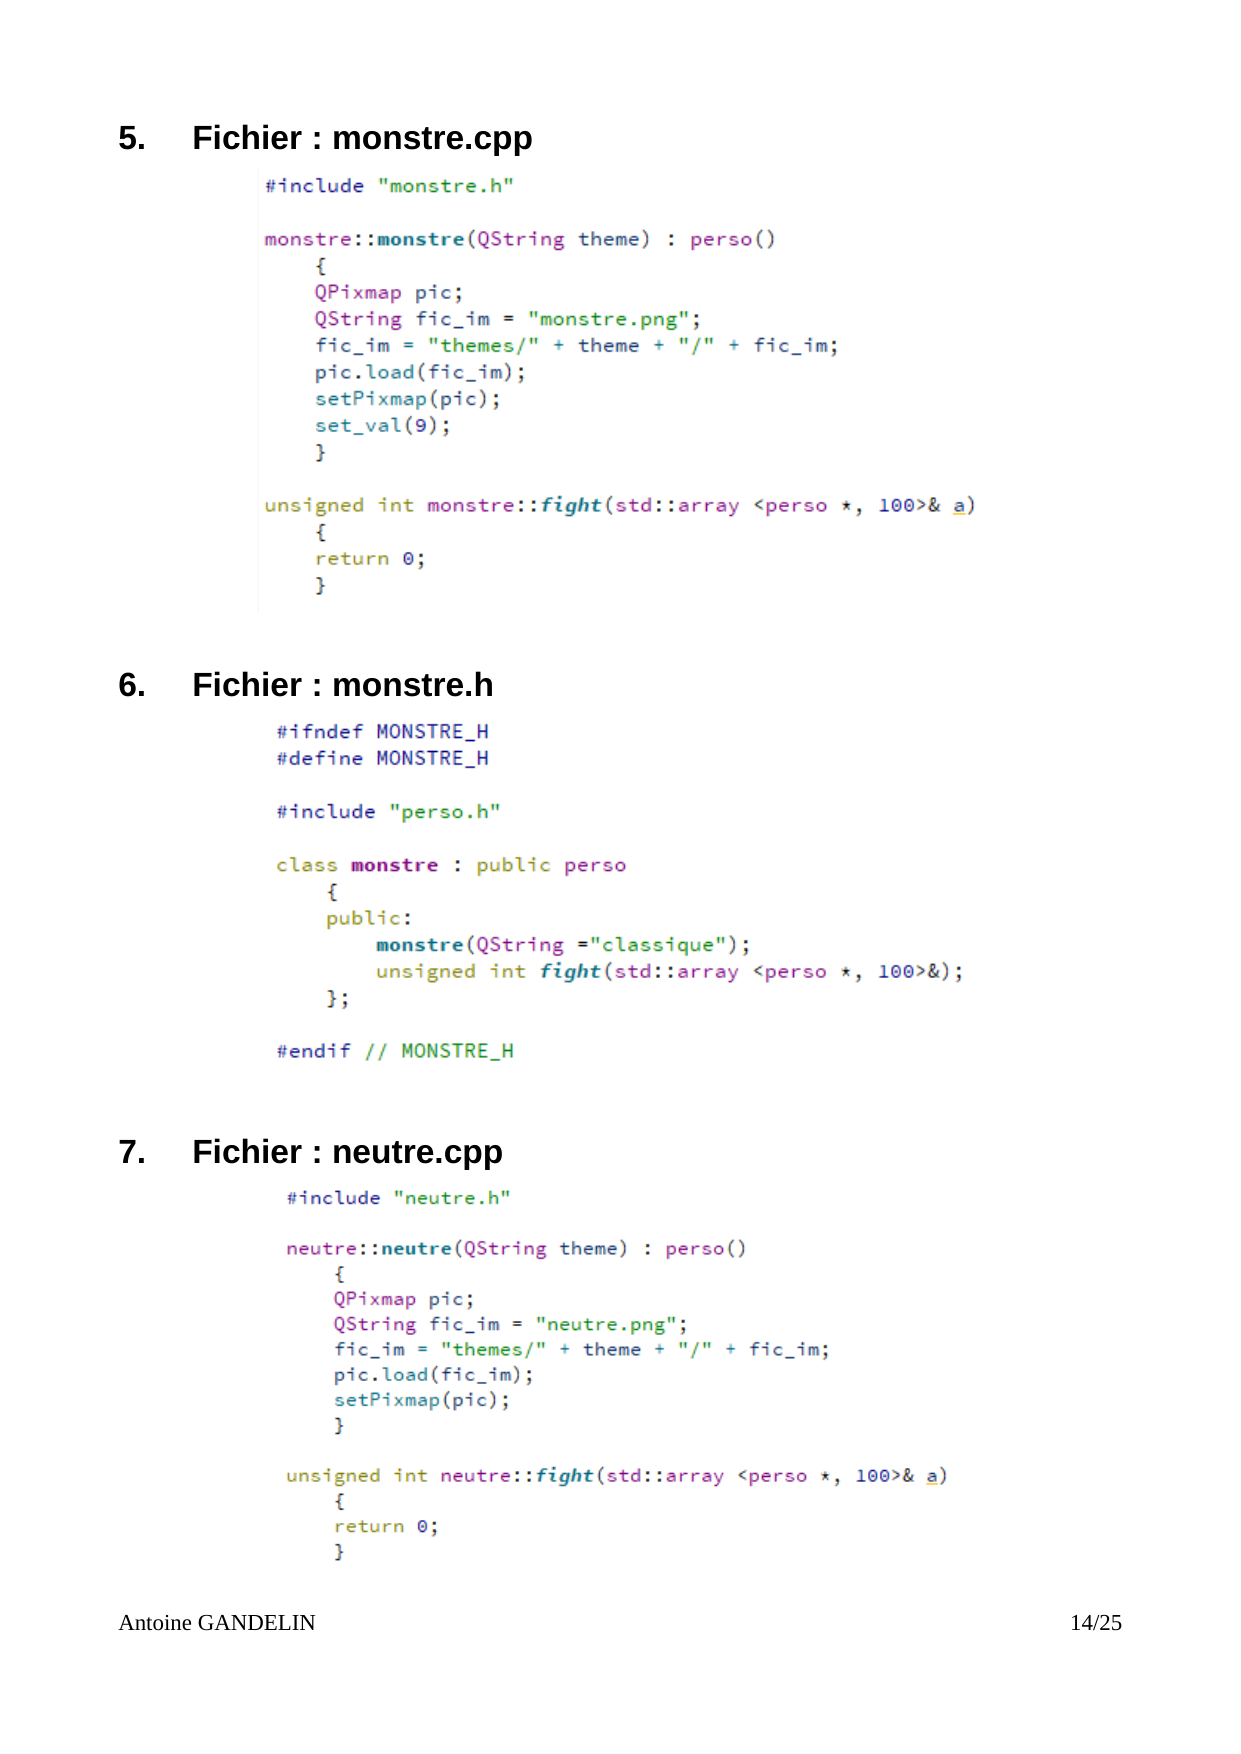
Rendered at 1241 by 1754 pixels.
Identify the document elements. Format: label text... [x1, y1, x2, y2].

picture [285, 1182, 955, 1571]
subtitle Fichier : monstre.h [118, 664, 1122, 703]
picture [270, 715, 970, 1086]
picture [257, 169, 983, 612]
subtitle Fichier : monstre.cpp [118, 118, 1122, 157]
subtitle Fichier : neutre.cpp [118, 1132, 1122, 1170]
